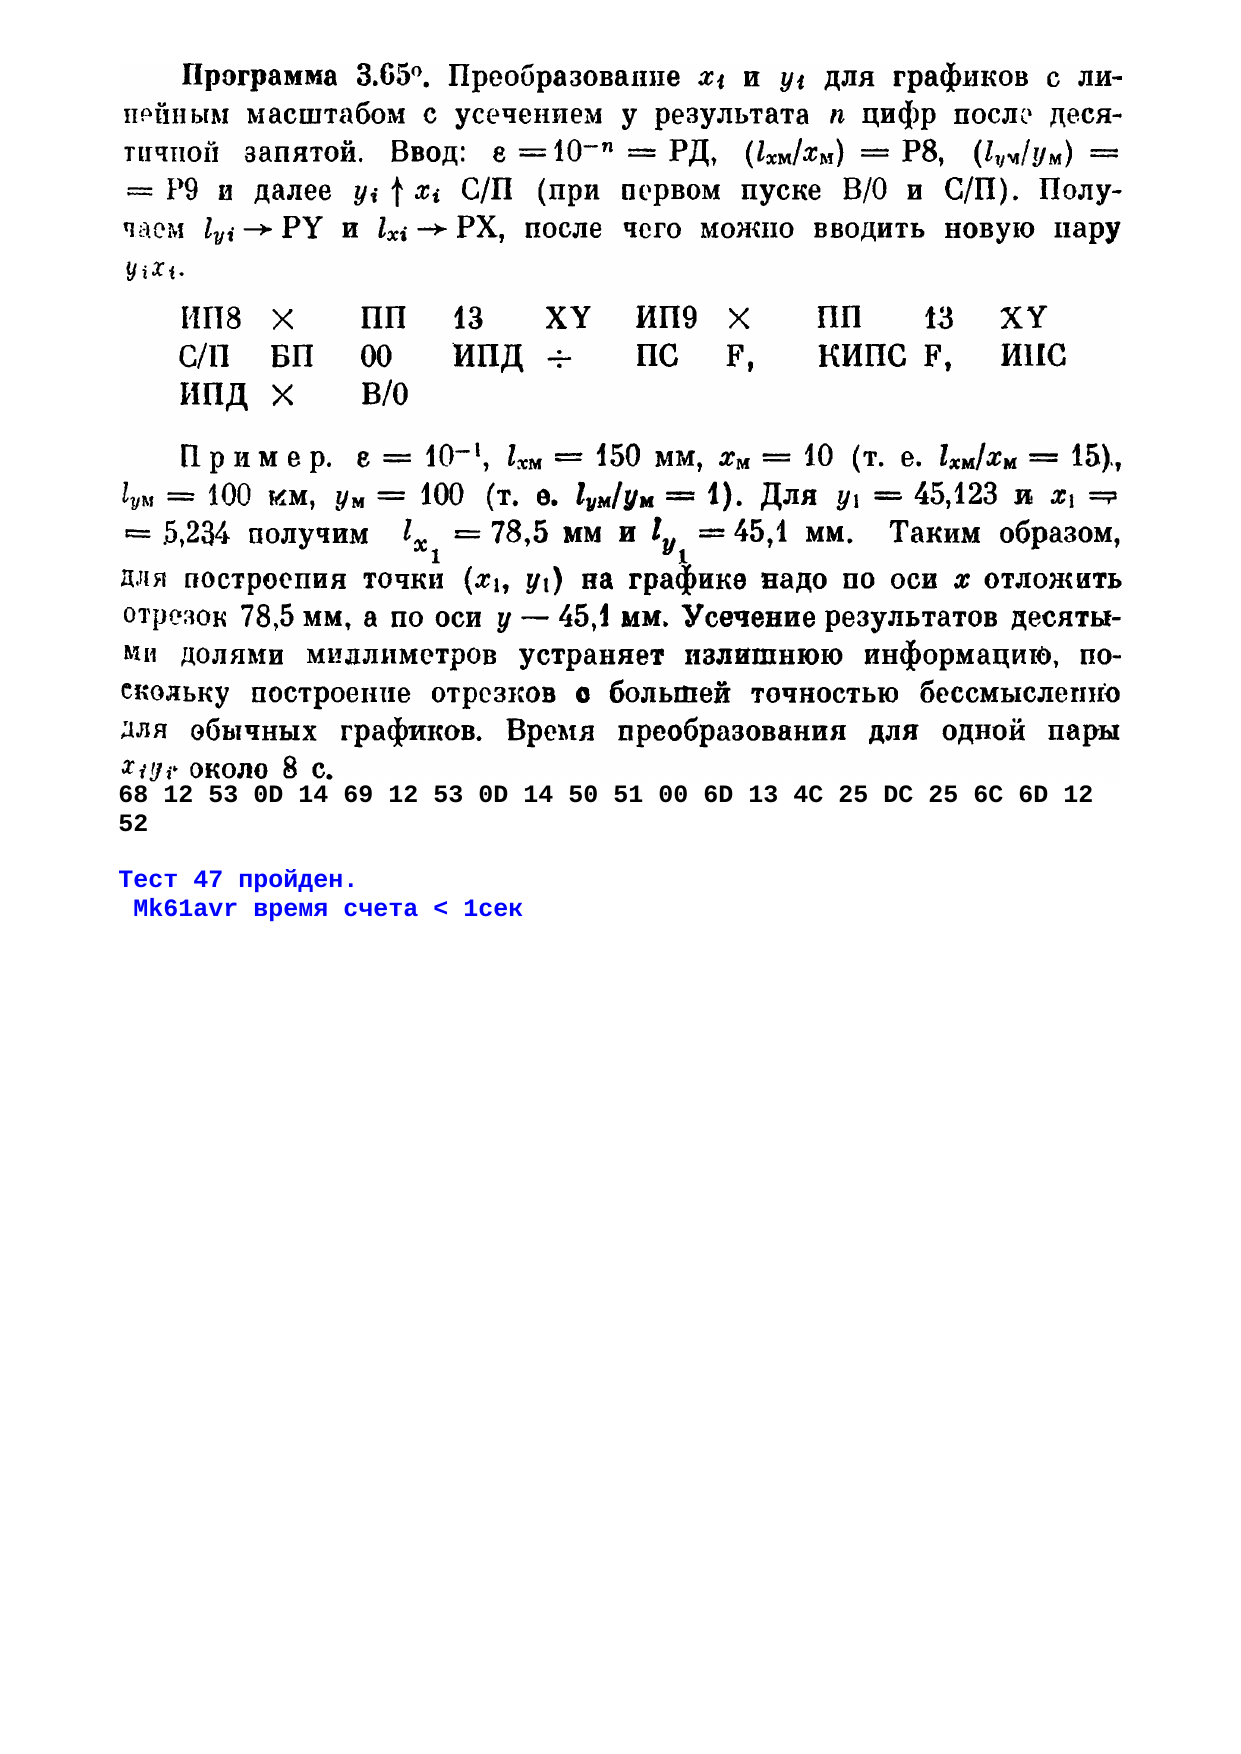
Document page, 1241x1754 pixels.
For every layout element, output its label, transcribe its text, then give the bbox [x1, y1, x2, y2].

text Mk61avr время счета < 1сек [118, 895, 1122, 923]
picture [118, 59, 1123, 782]
text Тест 47 пройден. [118, 867, 1122, 895]
text 68 12 53 0D 14 69 12 53 0D 14 50 51 00 6D 13 4C 25 DC 25 6C 6D 12 52 [118, 782, 1122, 838]
